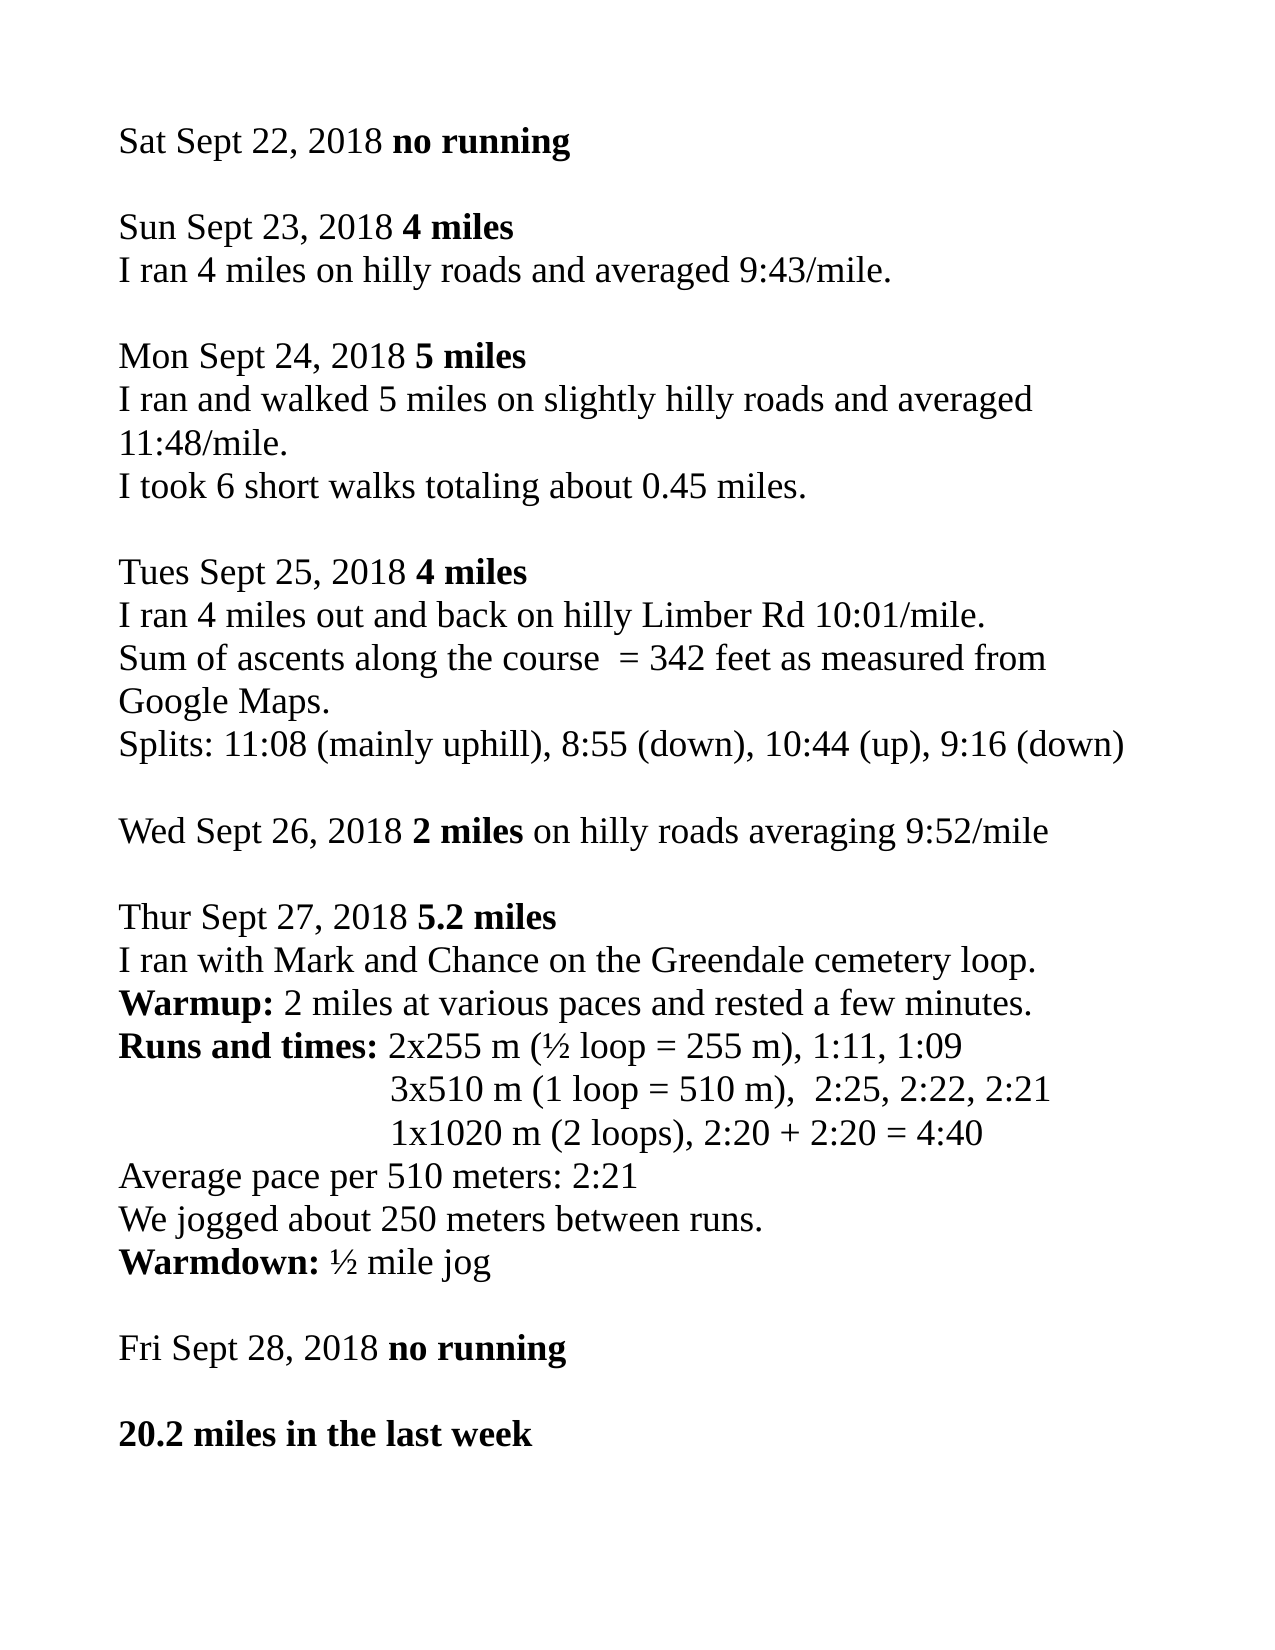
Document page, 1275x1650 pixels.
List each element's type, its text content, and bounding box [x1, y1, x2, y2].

text Runs and times: 2x255 m (½ loop = 255 m), 1:11, 1:09 [118, 1024, 1161, 1067]
text Splits: 11:08 (mainly uphill), 8:55 (down), 10:44 (up), 9:16 (down) [118, 722, 1161, 765]
text Average pace per 510 meters: 2:21 [118, 1153, 1161, 1196]
text We jogged about 250 meters between runs. [118, 1196, 1161, 1239]
text I ran 4 miles on hilly roads and averaged 9:43/mile. [118, 247, 1161, 291]
text Mon Sept 24, 2018 5 miles [118, 334, 1161, 377]
text Wed Sept 26, 2018 2 miles on hilly roads averaging 9:52/mile [118, 808, 1161, 851]
text Thur Sept 27, 2018 5.2 miles [118, 894, 1161, 937]
text 1x1020 m (2 loops), 2:20 + 2:20 = 4:40 [118, 1110, 1161, 1153]
text Warmdown: ½ mile jog [118, 1239, 1161, 1282]
text I ran 4 miles out and back on hilly Limber Rd 10:01/mile. [118, 592, 1161, 636]
text 20.2 miles in the last week [118, 1412, 1161, 1455]
text I ran and walked 5 miles on slightly hilly roads and averaged 11:48/mile. [118, 377, 1161, 463]
text I took 6 short walks totaling about 0.45 miles. [118, 463, 1161, 506]
text Sum of ascents along the course = 342 feet as measured from Google Maps. [118, 636, 1161, 722]
text Warmup: 2 miles at various paces and rested a few minutes. [118, 981, 1161, 1024]
text Tues Sept 25, 2018 4 miles [118, 549, 1161, 592]
text Sun Sept 23, 2018 4 miles [118, 204, 1161, 247]
text 3x510 m (1 loop = 510 m), 2:25, 2:22, 2:21 [118, 1067, 1161, 1110]
text Sat Sept 22, 2018 no running [118, 118, 1161, 161]
text I ran with Mark and Chance on the Greendale cemetery loop. [118, 937, 1161, 981]
text Fri Sept 28, 2018 no running [118, 1326, 1161, 1369]
